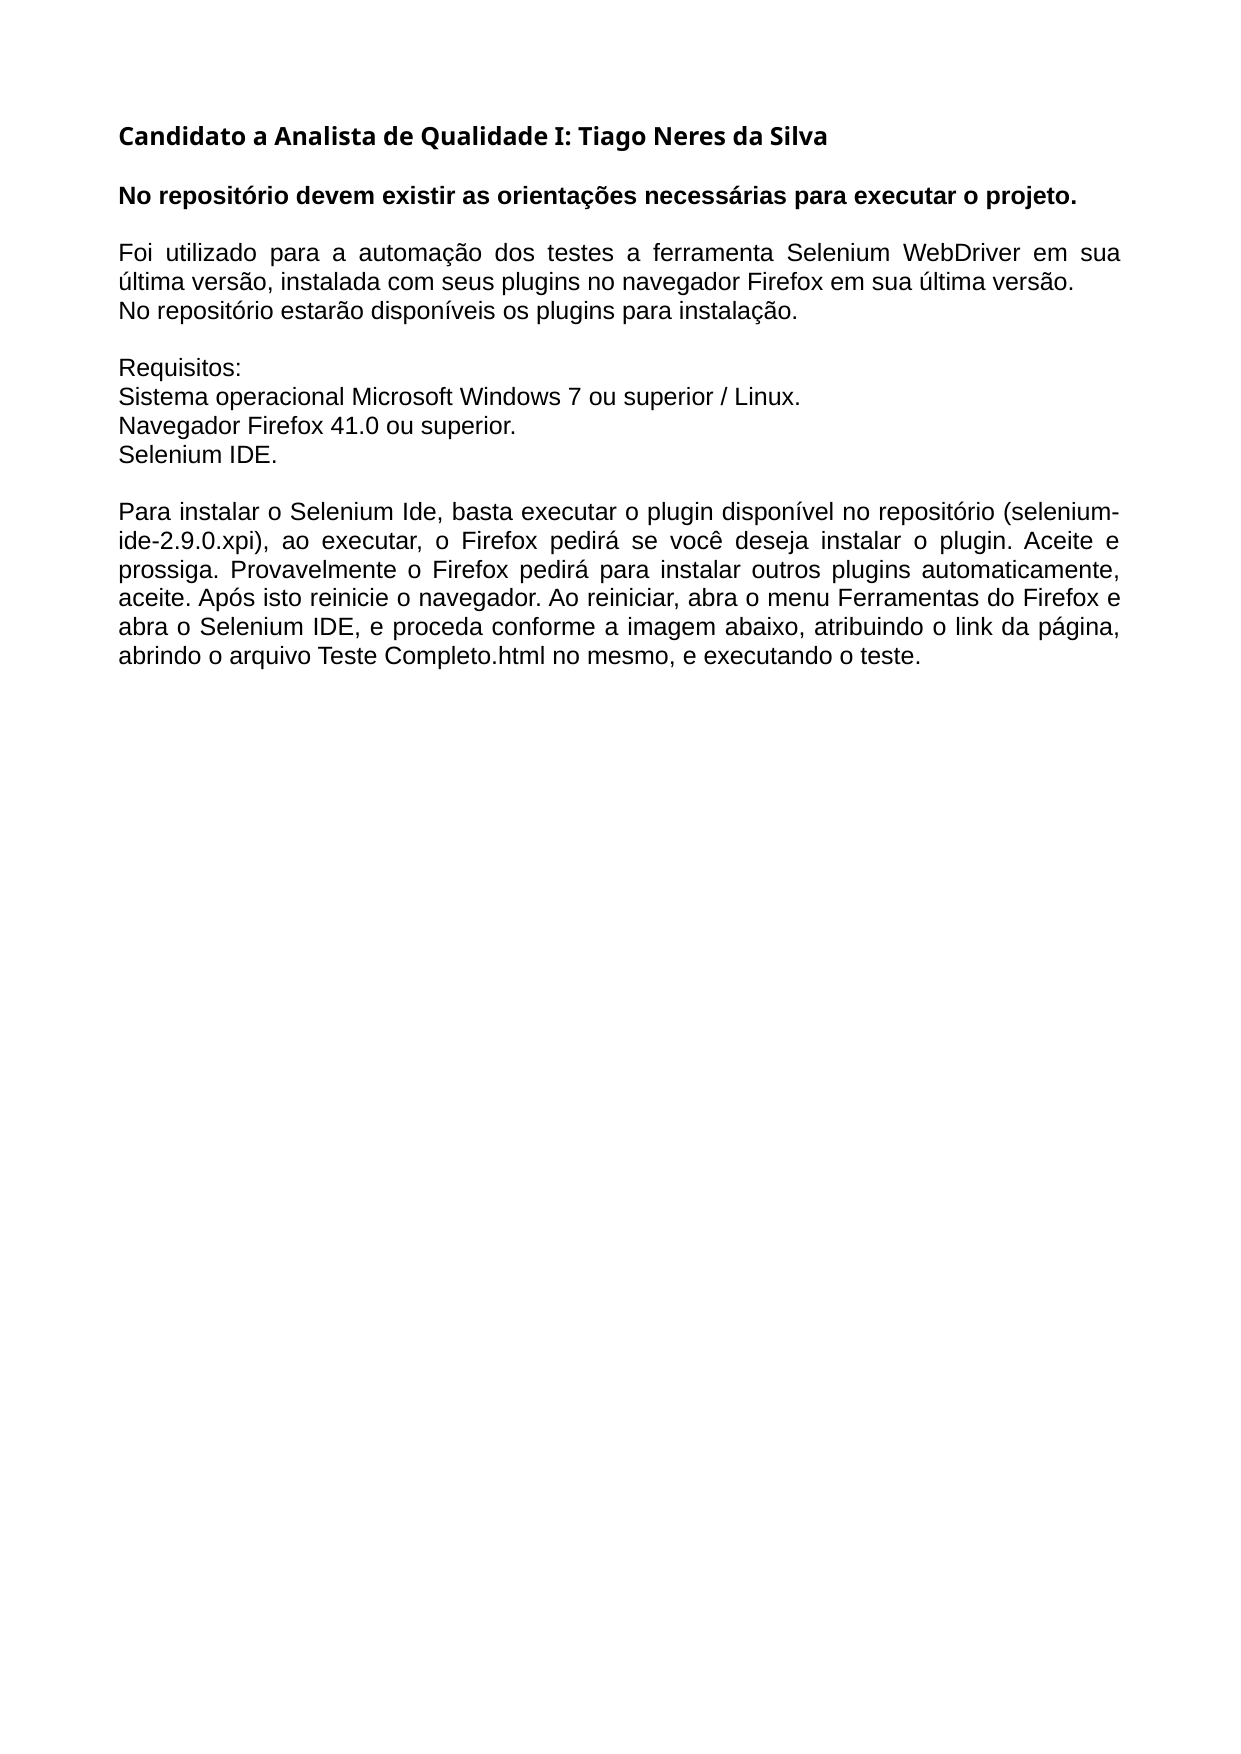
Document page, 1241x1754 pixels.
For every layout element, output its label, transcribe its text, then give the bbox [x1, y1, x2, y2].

text Navegador Firefox 41.0 ou superior. [118, 411, 1122, 440]
text Sistema operacional Microsoft Windows 7 ou superior / Linux. [118, 382, 1122, 411]
text No repositório estarão disponíveis os plugins para instalação. [118, 296, 1122, 325]
text Foi utilizado para a automação dos testes a ferramenta Selenium WebDriver em sua última versão, instalada com seus plugins no navegador Firefox em sua última versão. [118, 238, 1122, 296]
text Requisitos: [118, 353, 1122, 382]
text Candidato a Analista de Qualidade I: Tiago Neres da Silva [118, 118, 1122, 152]
text Para instalar o Selenium Ide, basta executar o plugin disponível no repositório (selenium-ide-2.9.0.xpi), ao executar, o Firefox pedirá se você deseja instalar o plugin. Aceite e prossiga. Provavelmente o Firefox pedirá para instalar outros plugins automaticamente, aceite. Após isto reinicie o navegador. Ao reiniciar, abra o menu Ferramentas do Firefox e abra o Selenium IDE, e proceda conforme a imagem abaixo, atribuindo o link da página, abrindo o arquivo Teste Completo.html no mesmo, e executando o teste. [118, 497, 1122, 670]
text No repositório devem existir as orientações necessárias para executar o projeto. [118, 181, 1122, 210]
text Selenium IDE. [118, 440, 1122, 468]
